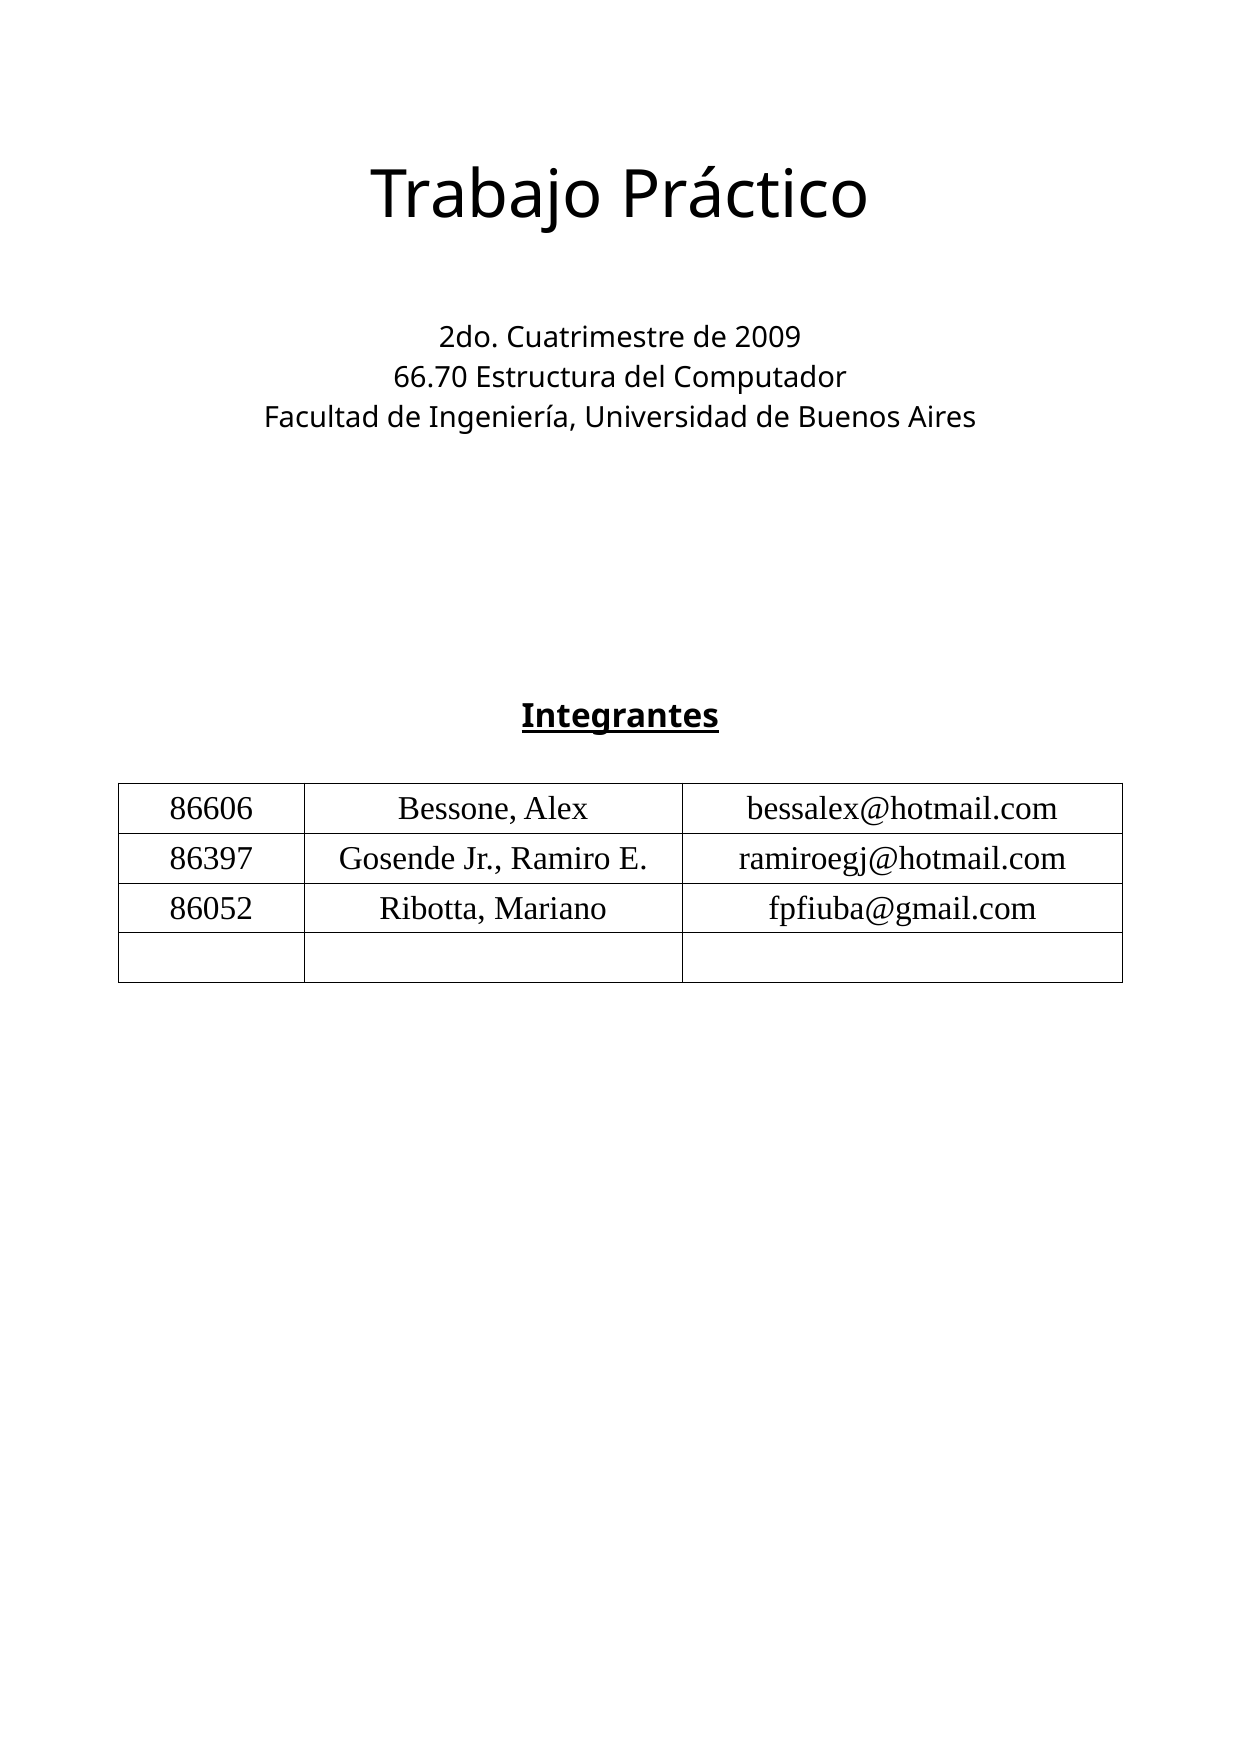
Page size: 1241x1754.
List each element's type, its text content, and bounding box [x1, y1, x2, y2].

table_cell [305, 933, 682, 982]
table_cell 86052 [119, 884, 304, 932]
table_cell 86397 [119, 834, 304, 882]
text Integrantes [118, 692, 1122, 737]
text 2do. Cuatrimestre de 2009 [118, 317, 1122, 356]
table_header bessalex@hotmail.com [683, 784, 1122, 832]
table_cell Gosende Jr., Ramiro E. [305, 834, 682, 882]
table_cell fpfiuba@gmail.com [683, 884, 1122, 932]
table_cell ramiroegj@hotmail.com [683, 834, 1122, 882]
table_cell Ribotta, Mariano [305, 884, 682, 932]
text Trabajo Práctico [118, 147, 1122, 237]
table_cell [683, 933, 1122, 982]
text 66.70 Estructura del Computador [118, 356, 1122, 396]
table_header Bessone, Alex [305, 784, 682, 832]
text Facultad de Ingeniería, Universidad de Buenos Aires [118, 396, 1122, 436]
table_cell [119, 933, 304, 982]
table_header 86606 [119, 784, 304, 832]
